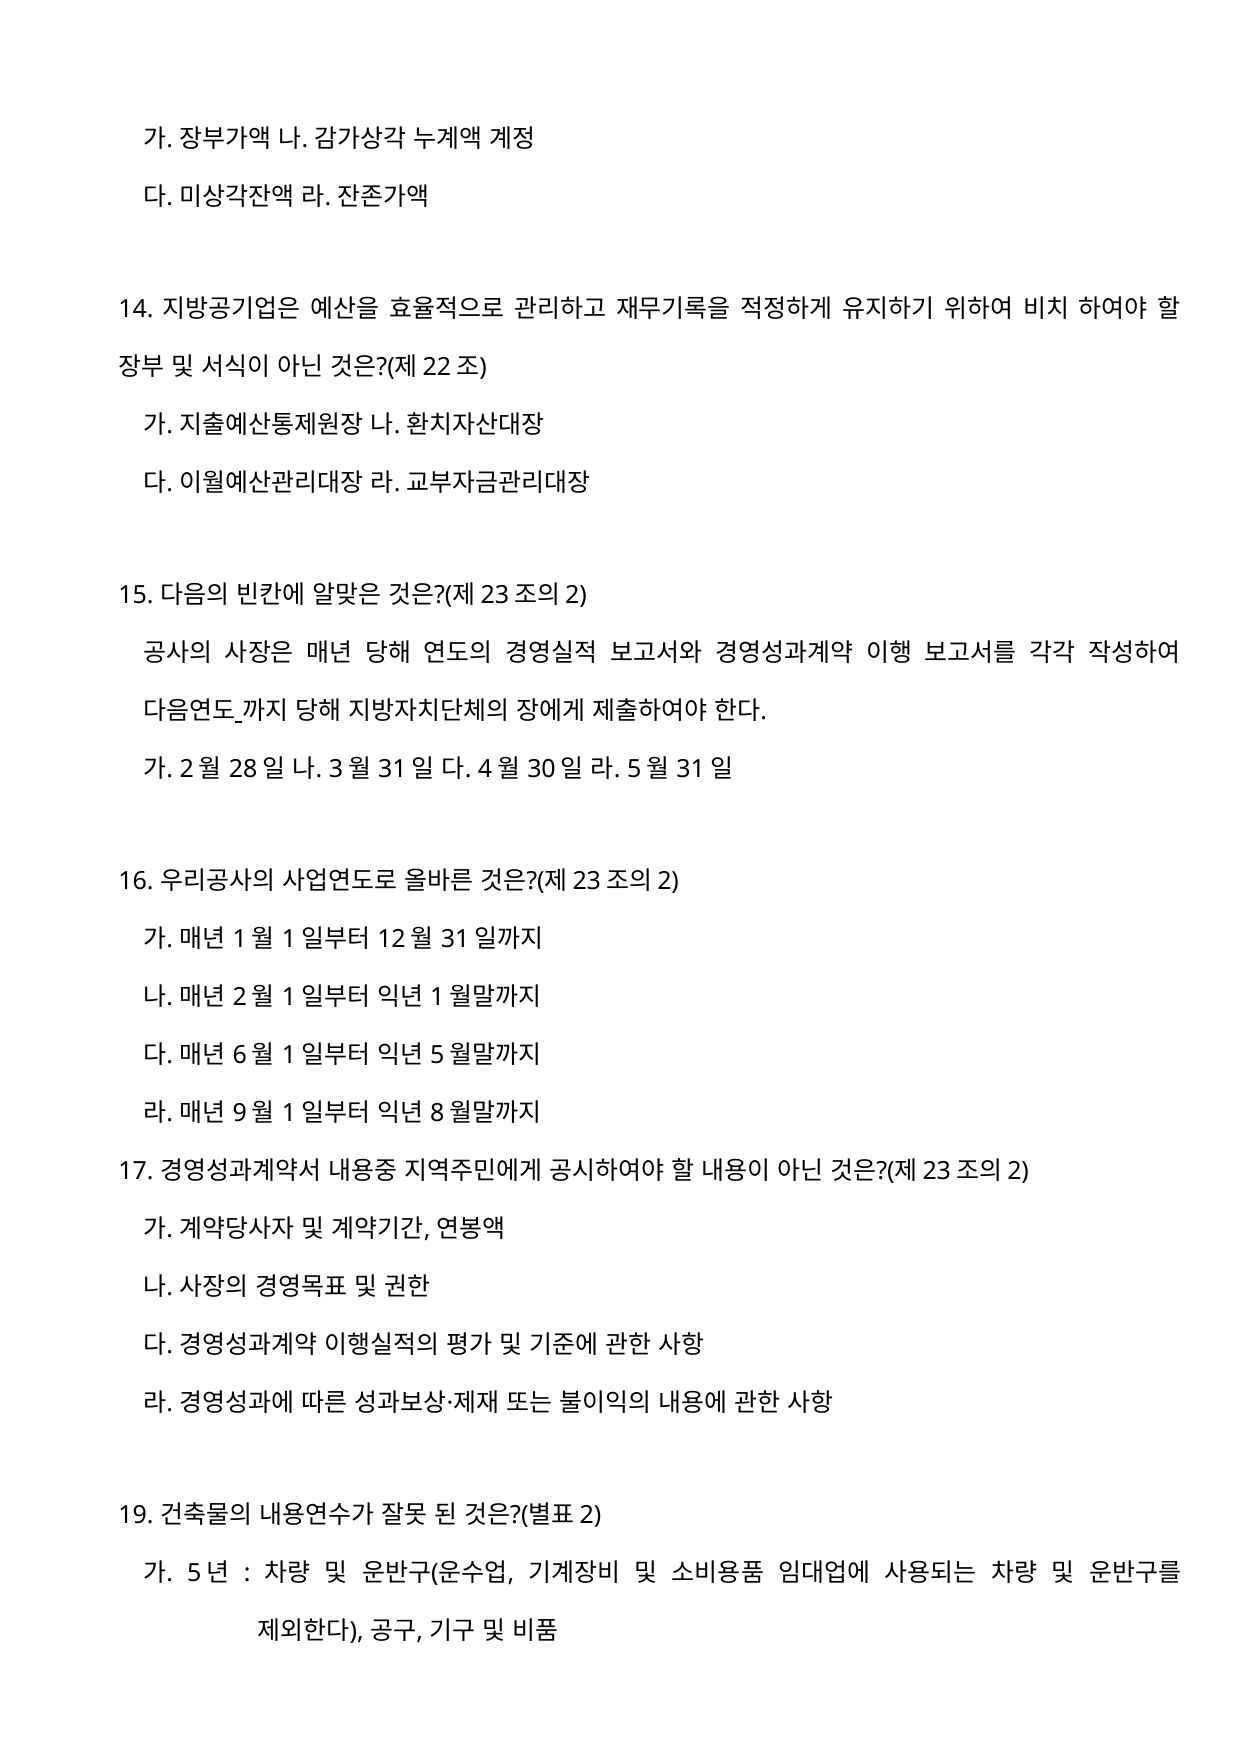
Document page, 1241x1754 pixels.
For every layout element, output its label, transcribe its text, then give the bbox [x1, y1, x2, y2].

text 다. 경영성과계약 이행실적의 평가 및 기준에 관한 사항 [143, 1324, 1181, 1360]
text 19. 건축물의 내용연수가 잘못 된 것은?(별표2) [118, 1494, 1181, 1531]
text 나. 매년 2월 1일부터 익년 1월말까지 [143, 977, 1181, 1013]
text 공사의 사장은 매년 당해 연도의 경영실적 보고서와 경영성과계약 이행 보고서를 각각 작성하여 다음연도 까지 당해 지방자치단체의 장에게 제출하여야 한다. [143, 632, 1181, 727]
text 다. 매년 6월 1일부터 익년 5월말까지 [143, 1034, 1181, 1071]
text 16. 우리공사의 사업연도로 올바른 것은?(제23조의2) [118, 861, 1181, 897]
text 가. 장부가액 나. 감가상각 누계액 계정 [143, 118, 1181, 154]
text 나. 사장의 경영목표 및 권한 [143, 1266, 1181, 1302]
text 다. 미상각잔액 라. 잔존가액 [143, 176, 1181, 212]
text 가. 2월 28일 나. 3월 31일 다. 4월 30일 라. 5월 31일 [143, 748, 1181, 784]
text 라. 경영성과에 따른 성과보상·제재 또는 불이익의 내용에 관한 사항 [143, 1382, 1181, 1418]
text 라. 매년 9월 1일부터 익년 8월말까지 [143, 1092, 1181, 1129]
text 가. 지출예산통제원장 나. 환치자산대장 [143, 404, 1181, 441]
text 가. 매년 1월 1일부터 12월 31일까지 [143, 919, 1181, 955]
text 14. 지방공기업은 예산을 효율적으로 관리하고 재무기록을 적정하게 유지하기 위하여 비치 하여야 할 장부 및 서식이 아닌 것은?(제22조) [118, 288, 1181, 383]
text 가. 5년 : 차량 및 운반구(운수업, 기계장비 및 소비용품 임대업에 사용되는 차량 및 운반구를 제외한다), 공구, 기구 및 비품 [143, 1552, 1181, 1646]
text 다. 이월예산관리대장 라. 교부자금관리대장 [143, 462, 1181, 498]
text 가. 계약당사자 및 계약기간, 연봉액 [143, 1208, 1181, 1244]
text 17. 경영성과계약서 내용중 지역주민에게 공시하여야 할 내용이 아닌 것은?(제23조의2) [118, 1150, 1181, 1187]
text 15. 다음의 빈칸에 알맞은 것은?(제23조의2) [118, 574, 1181, 611]
